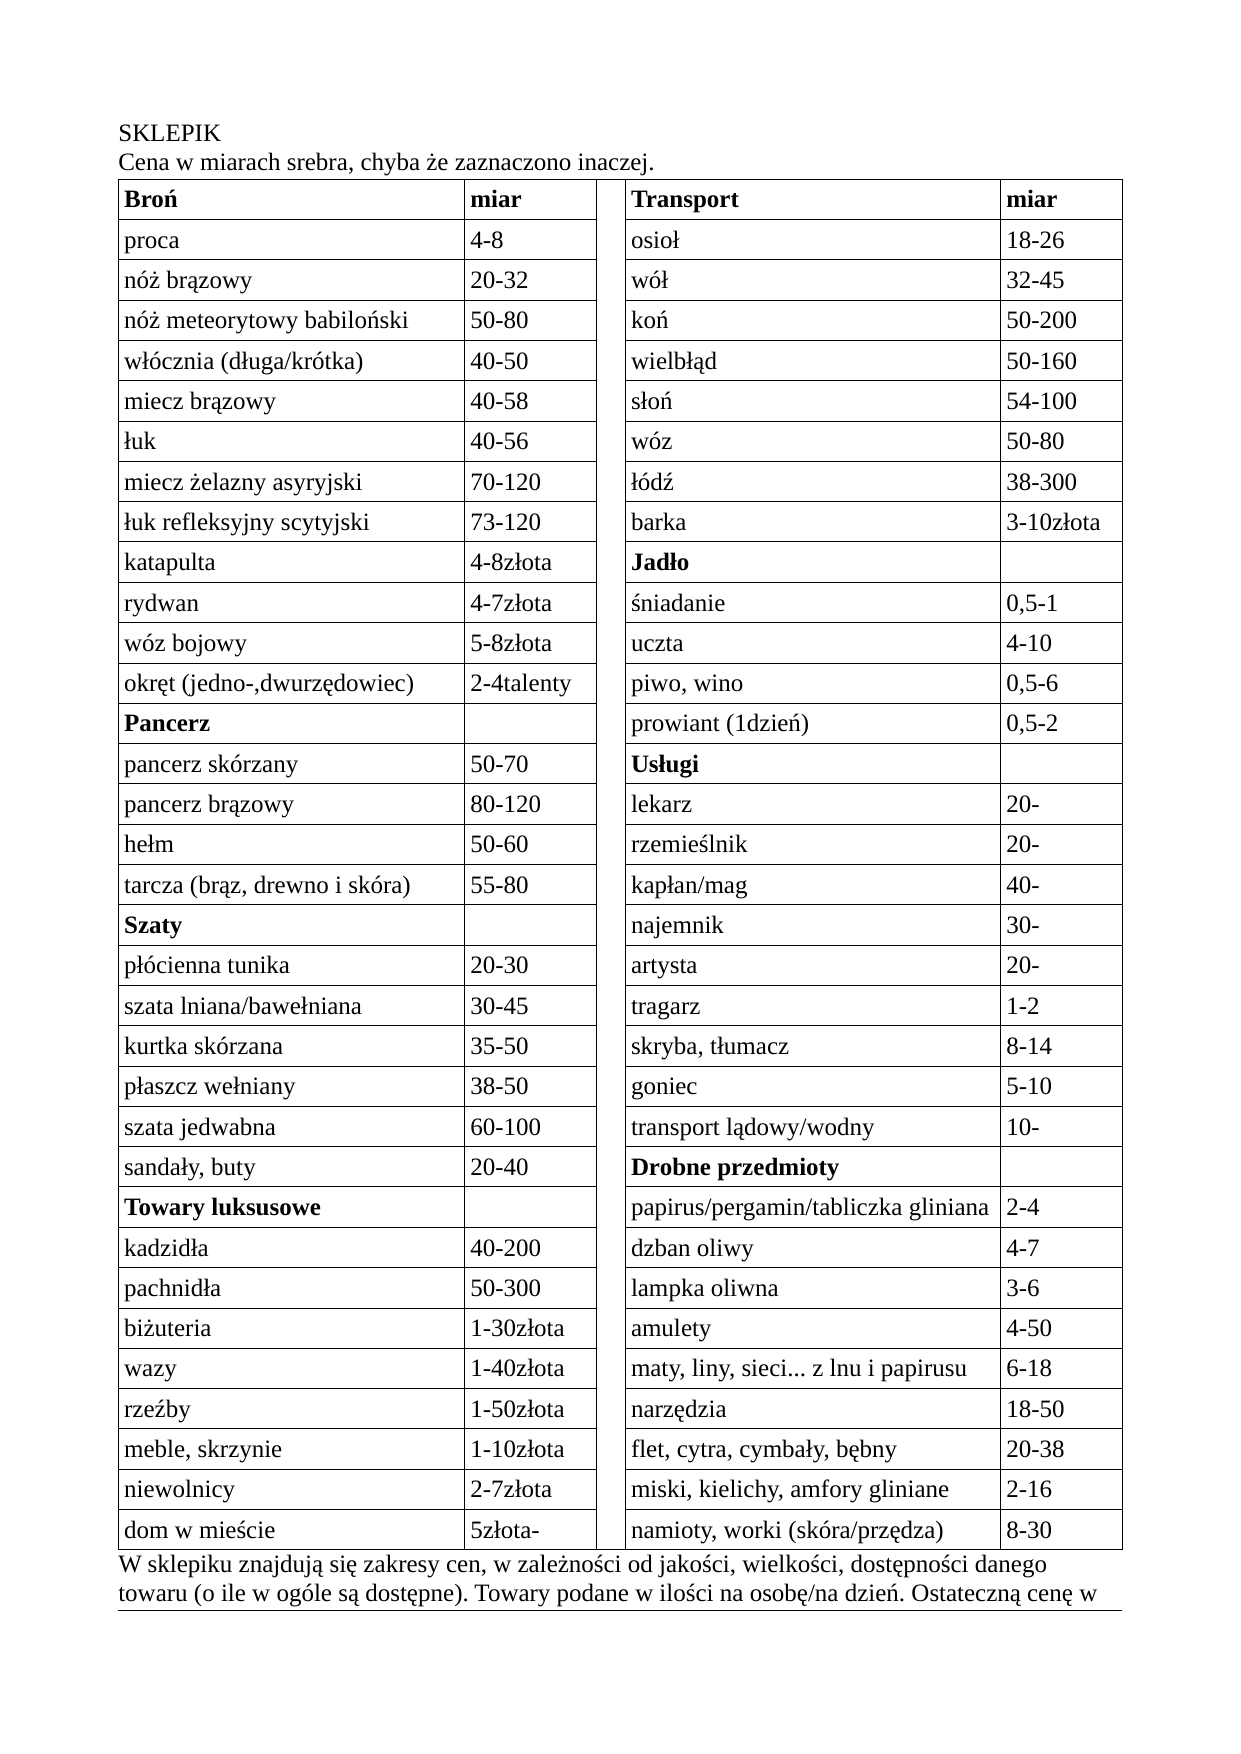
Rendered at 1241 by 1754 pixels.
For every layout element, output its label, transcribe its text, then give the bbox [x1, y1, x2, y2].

table_cell uczta [626, 623, 1000, 662]
table_cell dom w mieście [119, 1510, 464, 1549]
table_cell lampka oliwna [626, 1268, 1000, 1307]
table_cell 40-58 [465, 381, 596, 421]
table_cell pancerz skórzany [119, 744, 464, 783]
table_cell 0,5-2 [1001, 704, 1122, 743]
table_cell 50-60 [465, 825, 596, 864]
table_cell skryba, tłumacz [626, 1026, 1000, 1066]
table_cell 38-300 [1001, 462, 1122, 501]
table_cell osioł [626, 220, 1000, 259]
table_cell nóż brązowy [119, 260, 464, 299]
table_cell biżuteria [119, 1309, 464, 1348]
table_cell narzędzia [626, 1389, 1000, 1428]
table_cell 2-4 [1001, 1187, 1122, 1227]
table_cell łuk [119, 422, 464, 461]
table_cell [465, 1187, 596, 1227]
table_cell 8-14 [1001, 1026, 1122, 1066]
table_cell słoń [626, 381, 1000, 421]
table_cell 40-50 [465, 341, 596, 380]
table_cell 50-300 [465, 1268, 596, 1307]
table_cell 32-45 [1001, 260, 1122, 299]
table_cell 1-50złota [465, 1389, 596, 1428]
table_cell 80-120 [465, 784, 596, 824]
table_cell rzemieślnik [626, 825, 1000, 864]
table_cell nóż meteorytowy babiloński [119, 301, 464, 340]
table_cell 4-10 [1001, 623, 1122, 662]
table_cell 73-120 [465, 502, 596, 541]
table_cell barka [626, 502, 1000, 541]
table_cell [1001, 1147, 1122, 1186]
table_cell pancerz brązowy [119, 784, 464, 824]
table_cell 2-4talenty [465, 664, 596, 703]
table_cell szata lniana/bawełniana [119, 986, 464, 1025]
table_cell kurtka skórzana [119, 1026, 464, 1066]
table_cell 54-100 [1001, 381, 1122, 421]
table_cell 50-80 [1001, 422, 1122, 461]
table_cell lekarz [626, 784, 1000, 824]
table_cell 18-26 [1001, 220, 1122, 259]
table_cell 20-40 [465, 1147, 596, 1186]
table_cell prowiant (1dzień) [626, 704, 1000, 743]
table_cell 8-30 [1001, 1510, 1122, 1549]
table_cell łódź [626, 462, 1000, 501]
table_cell maty, liny, sieci... z lnu i papirusu [626, 1349, 1000, 1388]
table_cell rzeźby [119, 1389, 464, 1428]
table_cell 20-30 [465, 946, 596, 985]
table_cell niewolnicy [119, 1470, 464, 1509]
table_cell 0,5-1 [1001, 583, 1122, 622]
table_cell namioty, worki (skóra/przędza) [626, 1510, 1000, 1549]
table_cell 5-10 [1001, 1067, 1122, 1106]
table_cell włócznia (długa/krótka) [119, 341, 464, 380]
table_cell artysta [626, 946, 1000, 985]
table_header [597, 180, 625, 1549]
table_cell goniec [626, 1067, 1000, 1106]
table_cell miski, kielichy, amfory gliniane [626, 1470, 1000, 1509]
table_cell Jadło [626, 542, 1000, 582]
table_cell Drobne przedmioty [626, 1147, 1000, 1186]
table_header Broń [119, 180, 464, 219]
table_cell pachnidła [119, 1268, 464, 1307]
table_cell 18-50 [1001, 1389, 1122, 1428]
table_cell łuk refleksyjny scytyjski [119, 502, 464, 541]
table_cell kapłan/mag [626, 865, 1000, 904]
table_cell wóz [626, 422, 1000, 461]
table_cell Towary luksusowe [119, 1187, 464, 1227]
table_cell tarcza (brąz, drewno i skóra) [119, 865, 464, 904]
table_cell proca [119, 220, 464, 259]
table_cell 5złota- [465, 1510, 596, 1549]
text SKLEPIK [118, 118, 1122, 147]
table_cell [465, 905, 596, 944]
table_cell 4-7 [1001, 1228, 1122, 1267]
table_header miar [465, 180, 596, 219]
table_cell wielbłąd [626, 341, 1000, 380]
table_cell Szaty [119, 905, 464, 944]
table_cell 55-80 [465, 865, 596, 904]
table_cell dzban oliwy [626, 1228, 1000, 1267]
table_cell 30- [1001, 905, 1122, 944]
table_cell [1001, 542, 1122, 582]
table_cell 1-40złota [465, 1349, 596, 1388]
table_cell 2-16 [1001, 1470, 1122, 1509]
table_cell 0,5-6 [1001, 664, 1122, 703]
table_cell 30-45 [465, 986, 596, 1025]
table_cell transport lądowy/wodny [626, 1107, 1000, 1146]
table_cell 50-70 [465, 744, 596, 783]
table_cell 2-7złota [465, 1470, 596, 1509]
table_cell śniadanie [626, 583, 1000, 622]
table_cell 20-32 [465, 260, 596, 299]
table_cell wół [626, 260, 1000, 299]
table_cell 35-50 [465, 1026, 596, 1066]
table_header Transport [626, 180, 1000, 219]
table_cell 38-50 [465, 1067, 596, 1106]
text Cena w miarach srebra, chyba że zaznaczono inaczej. [118, 147, 1122, 179]
table_cell amulety [626, 1309, 1000, 1348]
table_cell 60-100 [465, 1107, 596, 1146]
table_cell 70-120 [465, 462, 596, 501]
table_cell 20- [1001, 784, 1122, 824]
table_cell 40-56 [465, 422, 596, 461]
table_cell szata jedwabna [119, 1107, 464, 1146]
text W sklepiku znajdują się zakresy cen, w zależności od jakości, wielkości, dostępności danego towaru (o ile w ogóle są dostępne). Towary podane w ilości na osobę/na dzień. Ostateczną cenę w [118, 1550, 1122, 1610]
table_cell najemnik [626, 905, 1000, 944]
table_cell 1-10złota [465, 1429, 596, 1469]
table_cell Pancerz [119, 704, 464, 743]
table_cell [465, 704, 596, 743]
table_cell 1-2 [1001, 986, 1122, 1025]
table_cell 4-8 [465, 220, 596, 259]
table_cell papirus/pergamin/tabliczka gliniana [626, 1187, 1000, 1227]
table_cell 3-10złota [1001, 502, 1122, 541]
table_cell tragarz [626, 986, 1000, 1025]
table_cell 10- [1001, 1107, 1122, 1146]
table_cell wóz bojowy [119, 623, 464, 662]
table_cell płaszcz wełniany [119, 1067, 464, 1106]
table_cell 4-8złota [465, 542, 596, 582]
table_cell piwo, wino [626, 664, 1000, 703]
table_cell meble, skrzynie [119, 1429, 464, 1469]
table_header miar [1001, 180, 1122, 219]
table_cell 50-80 [465, 301, 596, 340]
table_cell kadzidła [119, 1228, 464, 1267]
table_cell flet, cytra, cymbały, bębny [626, 1429, 1000, 1469]
table_cell 4-7złota [465, 583, 596, 622]
table_cell wazy [119, 1349, 464, 1388]
table_cell 50-200 [1001, 301, 1122, 340]
table_cell miecz brązowy [119, 381, 464, 421]
table_cell rydwan [119, 583, 464, 622]
table_cell sandały, buty [119, 1147, 464, 1186]
table_cell katapulta [119, 542, 464, 582]
table_cell 4-50 [1001, 1309, 1122, 1348]
table_cell 5-8złota [465, 623, 596, 662]
table_cell 50-160 [1001, 341, 1122, 380]
table_cell 20- [1001, 825, 1122, 864]
table_cell koń [626, 301, 1000, 340]
table_cell 20-38 [1001, 1429, 1122, 1469]
table_cell 1-30złota [465, 1309, 596, 1348]
table_cell okręt (jedno-,dwurzędowiec) [119, 664, 464, 703]
table_cell 3-6 [1001, 1268, 1122, 1307]
table_cell Usługi [626, 744, 1000, 783]
table_cell 40- [1001, 865, 1122, 904]
table_cell płócienna tunika [119, 946, 464, 985]
table_cell 40-200 [465, 1228, 596, 1267]
table_cell hełm [119, 825, 464, 864]
table_cell 6-18 [1001, 1349, 1122, 1388]
table_cell 20- [1001, 946, 1122, 985]
table_cell miecz żelazny asyryjski [119, 462, 464, 501]
table_cell [1001, 744, 1122, 783]
